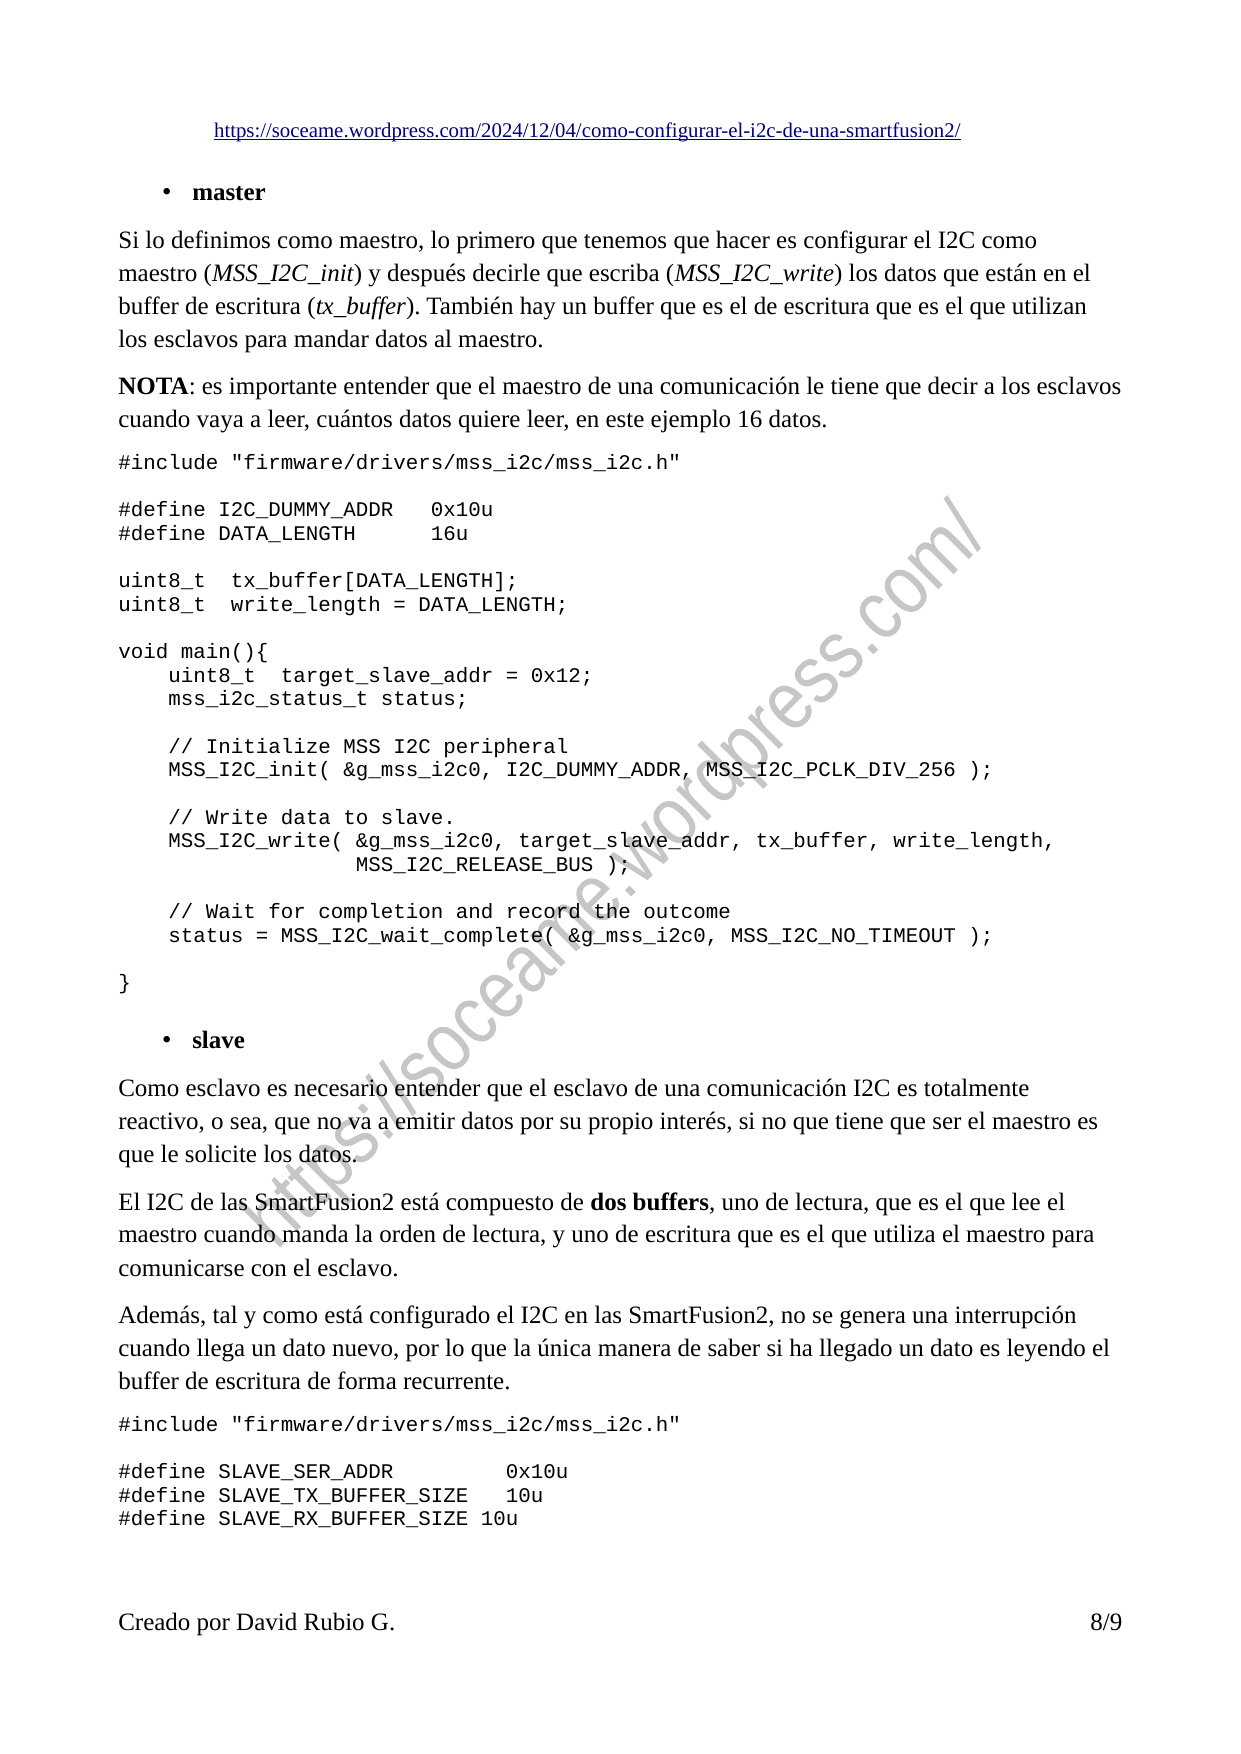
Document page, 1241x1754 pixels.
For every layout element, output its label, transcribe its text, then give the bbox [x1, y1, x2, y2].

text // Initialize MSS I2C peripheral [118, 736, 732, 759]
text [966, 523, 1122, 547]
text #define DATA_LENGTH 16u [118, 523, 973, 547]
text // Wait for completion and record the outcome [118, 901, 578, 925]
text [951, 499, 1122, 523]
text uint8_t tx_buffer[DATA_LENGTH]; [118, 570, 894, 594]
text [801, 665, 1122, 688]
text MSS_I2C_init( &g_mss_i2c0, I2C_DUMMY_ADDR, MSS_I2C_PCLK_DIV_256 ); [761, 759, 1122, 783]
text status = MSS_I2C_wait_complete( &g_mss_i2c0, MSS_I2C_NO_TIMEOUT ); [560, 925, 1122, 948]
text #define SLAVE_SER_ADDR 0x10u [118, 1461, 1122, 1485]
text El I2C de las SmartFusion2 está compuesto de dos buffers, uno de lectura, que es el que lee el maestro cuando manda la orden de lectura, y uno de escritura que es el que utiliza el maestro para comunicarse con el esclavo. [118, 1187, 1122, 1281]
text uint8_t write_length = DATA_LENGTH; [118, 594, 1122, 617]
text [756, 736, 1122, 759]
list slave [162, 1025, 1122, 1054]
text [788, 688, 1122, 712]
text #include "firmware/drivers/mss_i2c/mss_i2c.h" [118, 1414, 1122, 1437]
text MSS_I2C_write( &g_mss_i2c0, target_slave_addr, tx_buffer, write_length, [660, 830, 1122, 854]
text [660, 807, 689, 830]
text [640, 854, 1122, 878]
text MSS_I2C_write( &g_mss_i2c0, target_slave_addr, tx_buffer, write_length, [118, 830, 651, 854]
text } [118, 972, 1122, 996]
text [907, 570, 1122, 594]
text #define SLAVE_RX_BUFFER_SIZE 10u [118, 1508, 1122, 1532]
text [684, 807, 1122, 830]
text MSS_I2C_RELEASE_BUS ); [118, 854, 642, 878]
text #include "firmware/drivers/mss_i2c/mss_i2c.h" [118, 452, 1122, 476]
text status = MSS_I2C_wait_complete( &g_mss_i2c0, MSS_I2C_NO_TIMEOUT ); [118, 925, 541, 948]
text [733, 736, 761, 759]
text MSS_I2C_init( &g_mss_i2c0, I2C_DUMMY_ADDR, MSS_I2C_PCLK_DIV_256 ); [118, 759, 711, 783]
text // Write data to slave. [118, 807, 658, 830]
text void main(){ [118, 641, 856, 665]
text #define SLAVE_TX_BUFFER_SIZE 10u [118, 1485, 1122, 1508]
text uint8_t target_slave_addr = 0x12; [118, 665, 831, 688]
text [826, 641, 1122, 665]
text NOTA: es importante entender que el maestro de una comunicación le tiene que decir a los esclavos cuando vaya a leer, cuántos datos quiere leer, en este ejemplo 16 datos. [118, 371, 1122, 433]
text // Wait for completion and record the outcome [579, 901, 1122, 925]
text Si lo definimos como maestro, lo primero que tenemos que hacer es configurar el I2C como maestro (MSS_I2C_init) y después decirle que escriba (MSS_I2C_write) los datos que están en el buffer de escritura (tx_buffer). También hay un buffer que es el de escritura que es el que utilizan los esclavos para mandar datos al maestro. [118, 225, 1122, 352]
text mss_i2c_status_t status; [118, 688, 775, 712]
text Además, tal y como está configurado el I2C en las SmartFusion2, no se genera una interrupción cuando llega un dato nuevo, por lo que la única manera de saber si ha llegado un dato es leyendo el buffer de escritura de forma recurrente. [118, 1300, 1122, 1395]
text Como esclavo es necesario entender que el esclavo de una comunicación I2C es totalmente reactivo, o sea, que no va a emitir datos por su propio interés, si no que tiene que ser el maestro es que le solicite los datos. [118, 1073, 1122, 1168]
list master [162, 177, 1122, 206]
text #define I2C_DUMMY_ADDR 0x10u [118, 499, 958, 523]
